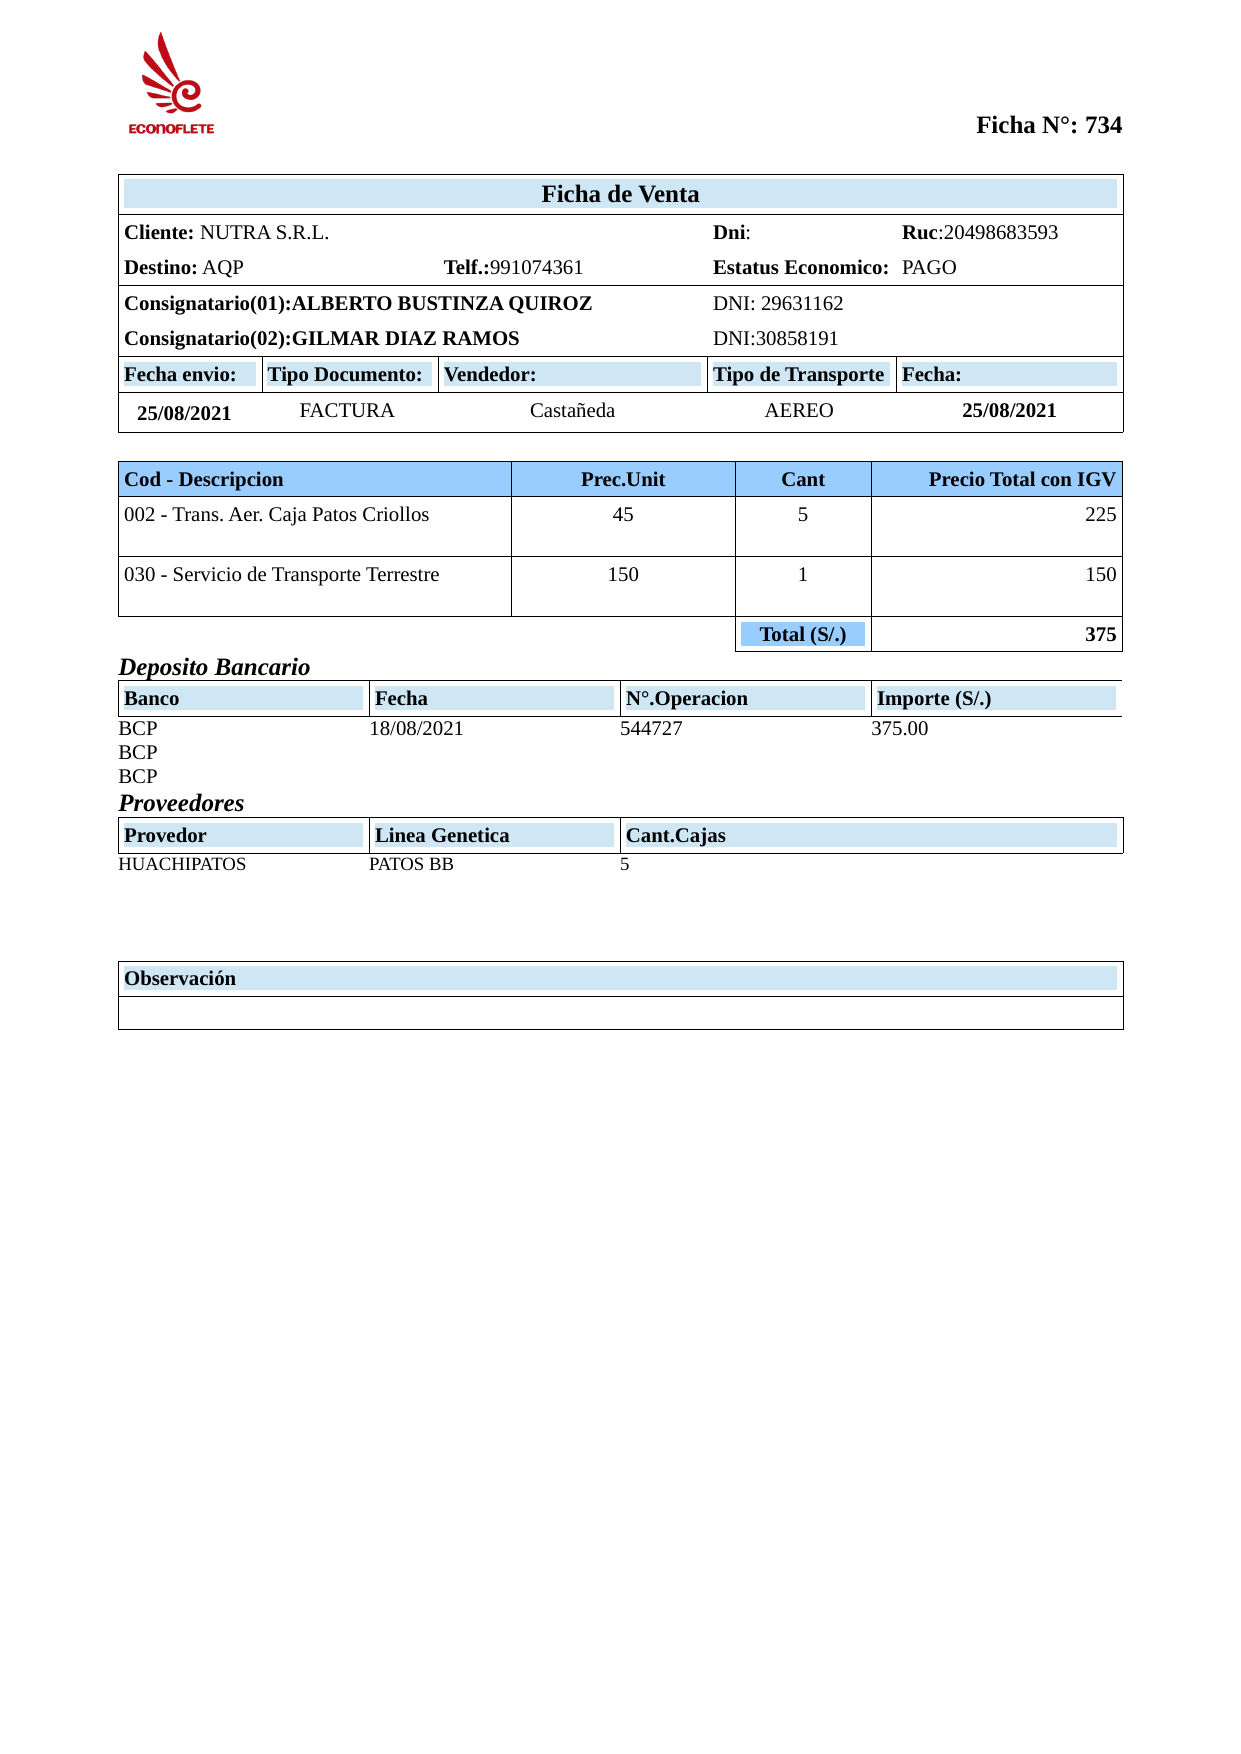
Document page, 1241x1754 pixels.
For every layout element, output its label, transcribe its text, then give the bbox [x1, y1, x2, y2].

table_cell Destino: AQP [119, 249, 438, 285]
table_cell 5 [736, 497, 871, 556]
table_cell [118, 874, 369, 896]
table_cell AEREO [707, 393, 896, 432]
table_cell Vendedor: [439, 357, 707, 392]
table_cell BCP [118, 764, 369, 788]
table_cell [620, 740, 871, 764]
table_header Cant [736, 462, 871, 496]
table_header Observación [119, 962, 1123, 996]
table_header Provedor [119, 818, 369, 853]
table_header Linea Genetica [370, 818, 620, 853]
table_cell 25/08/2021 [119, 393, 262, 432]
table_cell [871, 764, 1122, 788]
table_cell 25/08/2021 [896, 393, 1123, 432]
table_cell Dni: [707, 215, 896, 249]
table_cell [369, 896, 620, 917]
table_cell [118, 918, 369, 939]
table_cell Castañeda [438, 393, 707, 432]
text Deposito Bancario [118, 652, 1122, 680]
table_cell [620, 896, 1123, 917]
table_cell Fecha: [897, 357, 1123, 392]
table_cell DNI: 29631162 [707, 286, 1123, 321]
table_header N°.Operacion [621, 681, 871, 716]
table_cell [620, 939, 1123, 961]
table_cell Total (S/.) [736, 617, 871, 651]
table_cell [118, 617, 511, 651]
table_cell DNI:30858191 [707, 321, 1123, 356]
table_header Precio Total con IGV [872, 462, 1122, 496]
table_cell [620, 764, 871, 788]
table_header Cant.Cajas [621, 818, 1123, 853]
table_cell Tipo de Transporte [708, 357, 896, 392]
text Proveedores [118, 788, 1122, 817]
table_cell Fecha envio: [119, 357, 262, 392]
table_cell [369, 740, 620, 764]
table_cell [369, 939, 620, 961]
table_cell FACTURA [262, 393, 438, 432]
table_cell PAGO [896, 249, 1123, 285]
table_cell [369, 764, 620, 788]
picture [118, 31, 225, 134]
table_cell 150 [512, 557, 735, 616]
table_cell Cliente: NUTRA S.R.L. [119, 215, 707, 249]
table_cell BCP [118, 740, 369, 764]
table_cell 002 - Trans. Aer. Caja Patos Criollos [119, 497, 511, 556]
table_cell [511, 617, 735, 651]
table_cell 150 [872, 557, 1122, 616]
table_cell 18/08/2021 [369, 717, 620, 740]
table_cell Tipo Documento: [263, 357, 438, 392]
table_cell [119, 997, 1123, 1029]
table_cell 030 - Servicio de Transporte Terrestre [119, 557, 511, 616]
table_cell [369, 874, 620, 896]
table_cell [118, 896, 369, 917]
table_cell 225 [872, 497, 1122, 556]
table_cell [620, 874, 1123, 896]
table_cell BCP [118, 717, 369, 740]
table_cell HUACHIPATOS [118, 854, 369, 874]
table_cell Estatus Economico: [707, 249, 896, 285]
table_cell 375.00 [871, 717, 1122, 740]
table_cell 5 [620, 854, 1123, 874]
table_cell 45 [512, 497, 735, 556]
table_header Prec.Unit [512, 462, 735, 496]
table_cell [118, 939, 369, 961]
table_cell 375 [872, 617, 1122, 651]
table_header Cod - Descripcion [119, 462, 511, 496]
table_header Ficha de Venta [119, 175, 1123, 214]
table_cell 1 [736, 557, 871, 616]
table_cell Telf.:991074361 [438, 249, 707, 285]
table_cell Consignatario(01):ALBERTO BUSTINZA QUIROZ [119, 286, 707, 321]
table_cell PATOS BB [369, 854, 620, 874]
table_header Fecha [370, 681, 620, 716]
table_cell Ruc:20498683593 [896, 215, 1123, 249]
table_cell [369, 918, 620, 939]
table_cell Consignatario(02):GILMAR DIAZ RAMOS [119, 321, 707, 356]
table_cell [620, 918, 1123, 939]
table_cell 544727 [620, 717, 871, 740]
table_header Banco [119, 681, 369, 716]
table_header Importe (S/.) [872, 681, 1122, 716]
table_cell [871, 740, 1122, 764]
